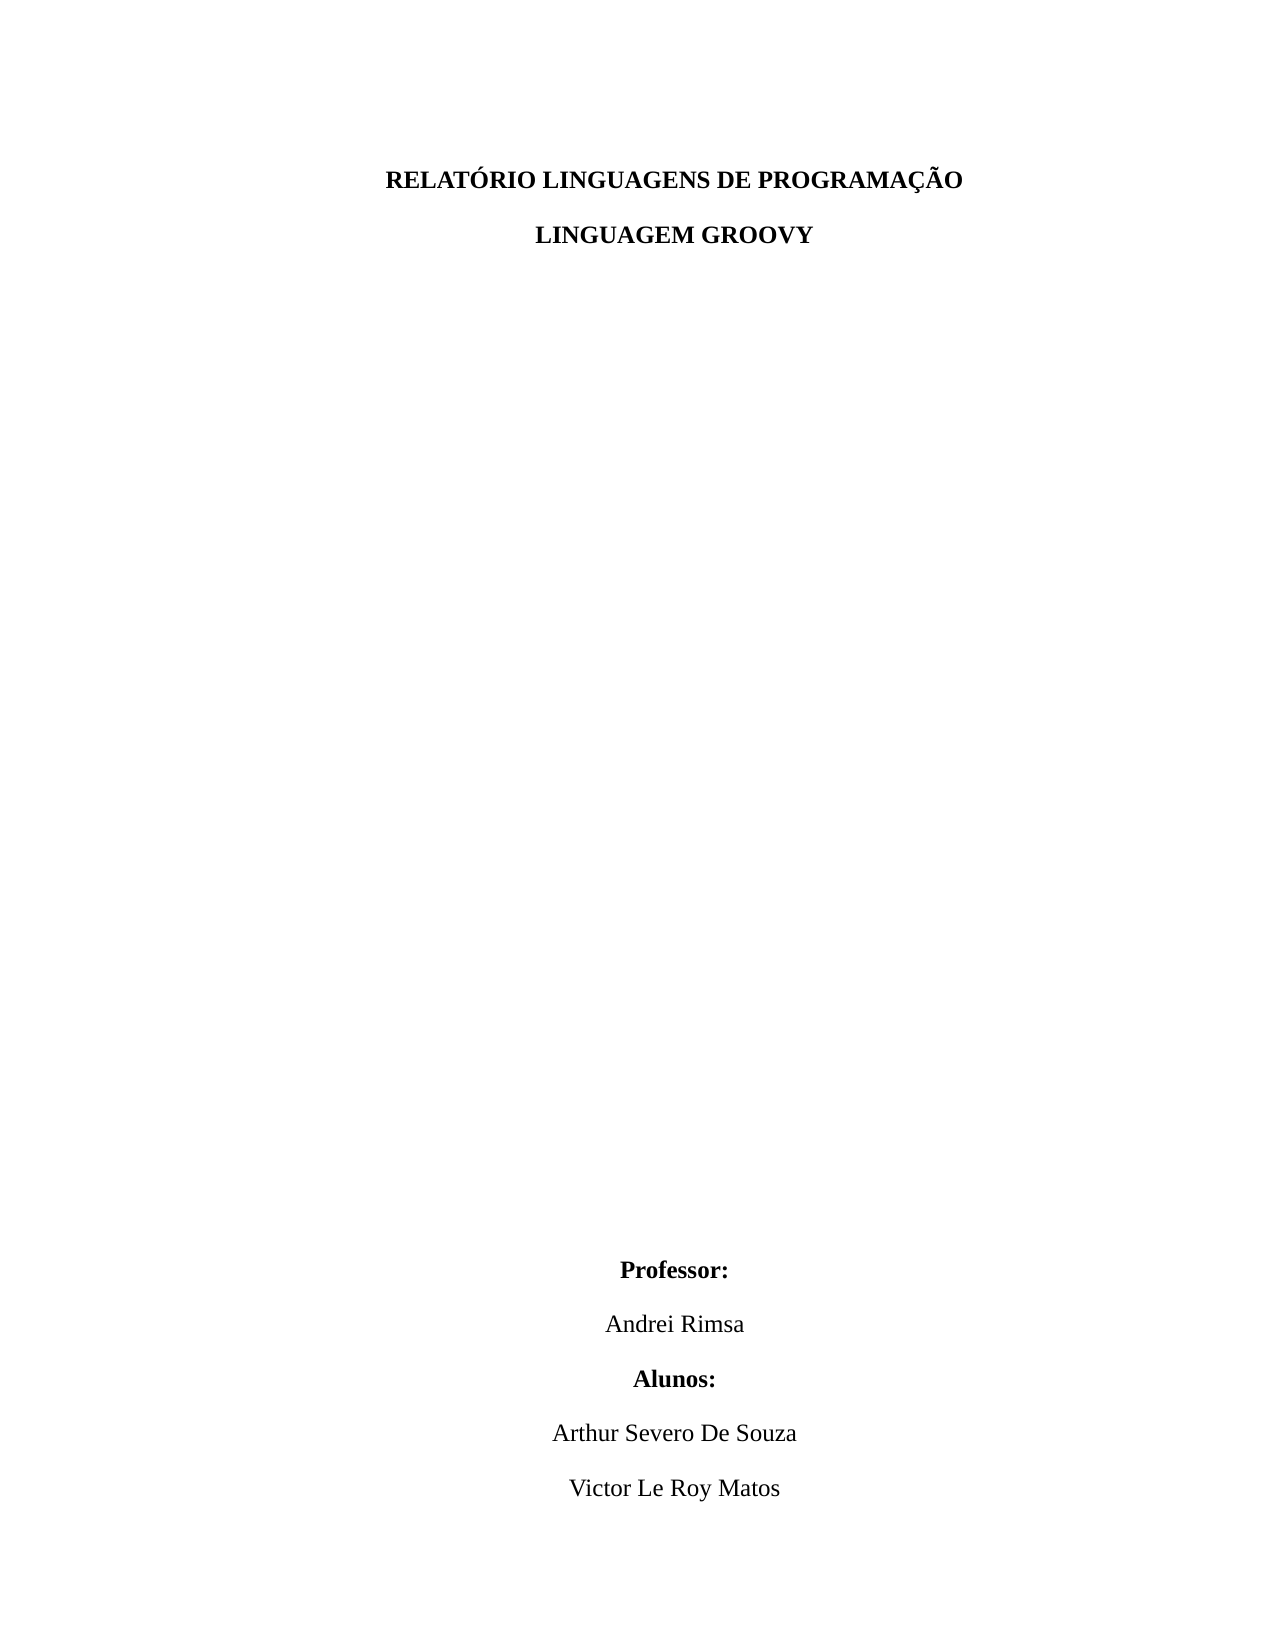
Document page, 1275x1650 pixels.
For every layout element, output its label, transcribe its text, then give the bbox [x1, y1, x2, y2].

text Arthur Severo De Souza [192, 1418, 1157, 1447]
text RELATÓRIO LINGUAGENS DE PROGRAMAÇÃO [192, 165, 1157, 194]
text Alunos: [192, 1364, 1157, 1393]
text Professor: [192, 1255, 1157, 1284]
text LINGUAGEM GROOVY [192, 220, 1157, 249]
text Victor Le Roy Matos [192, 1473, 1157, 1502]
text Andrei Rimsa [192, 1309, 1157, 1338]
